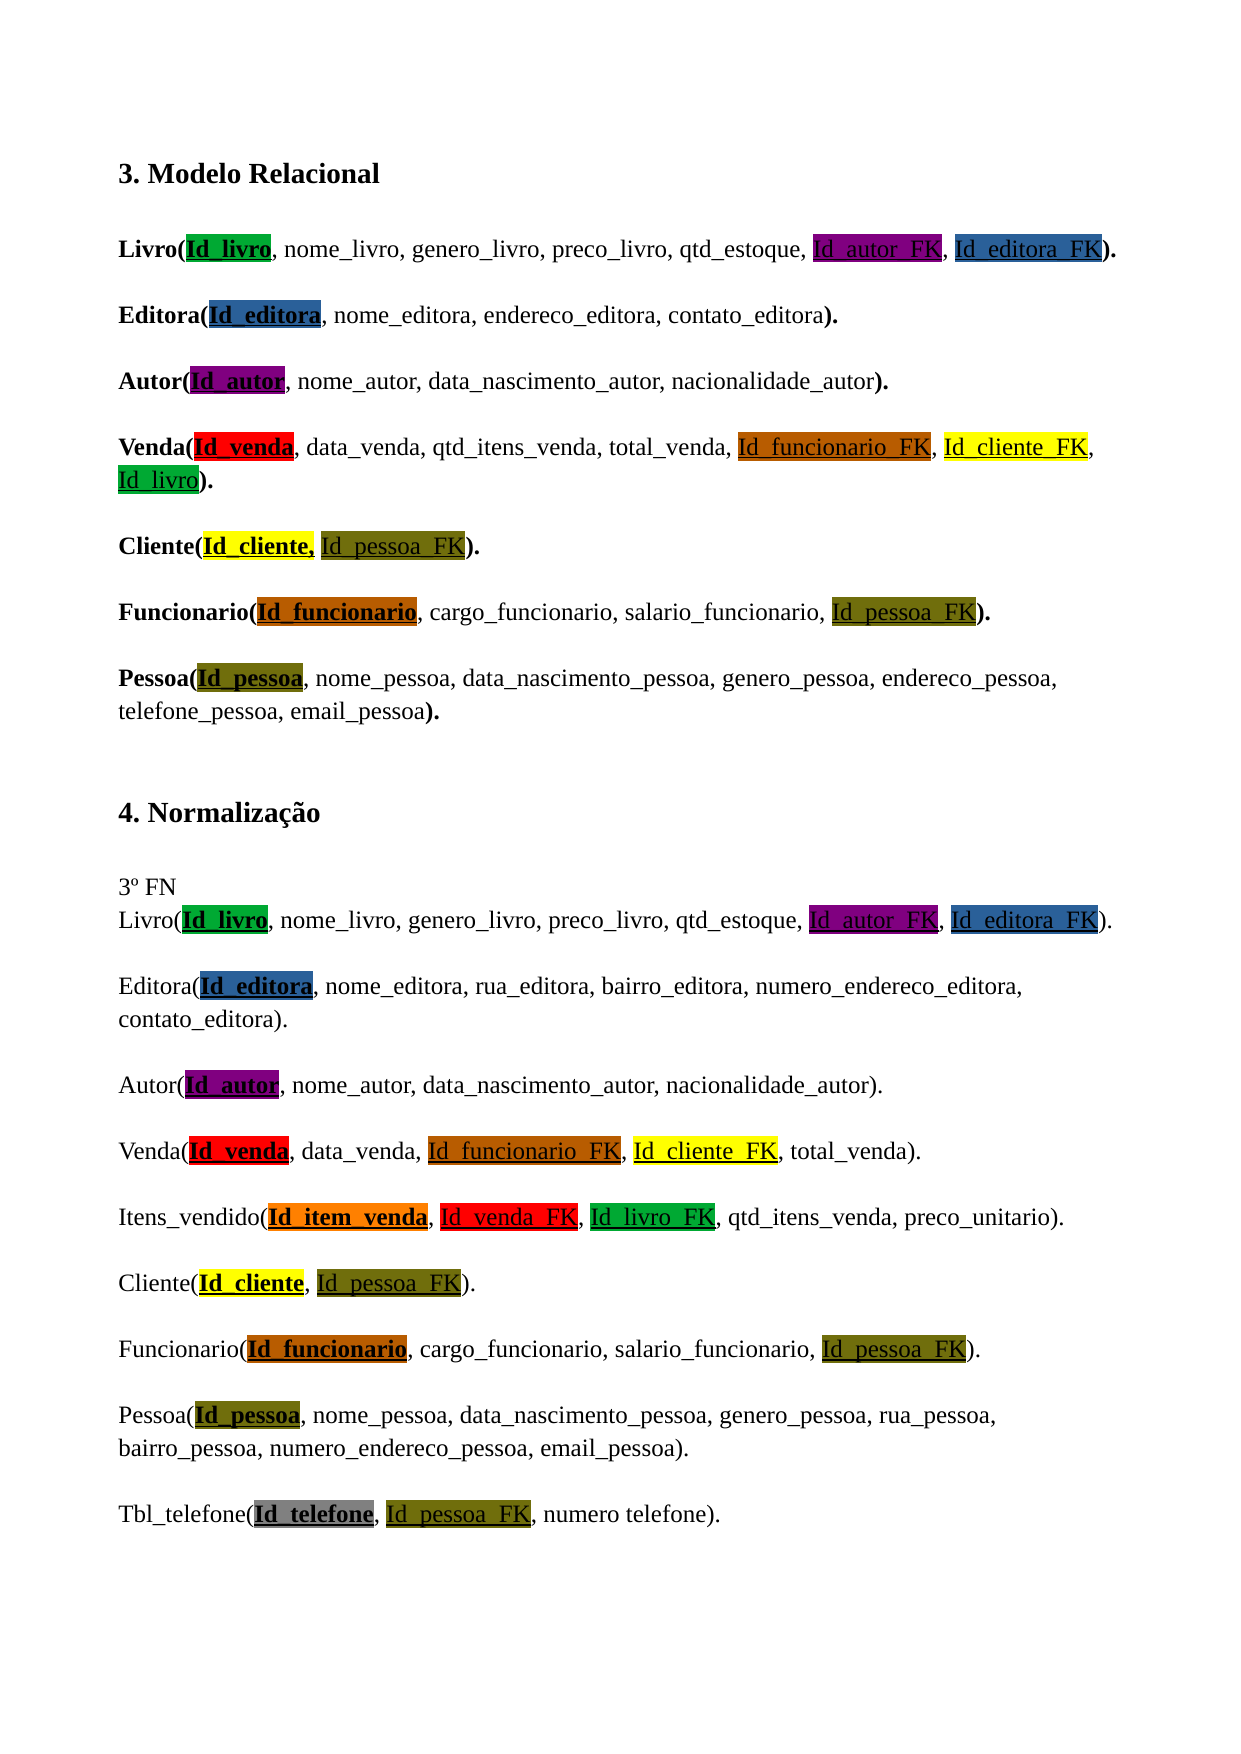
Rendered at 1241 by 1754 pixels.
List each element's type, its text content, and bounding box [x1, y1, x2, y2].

text Cliente(Id_cliente, Id_pessoa_FK). [118, 531, 1122, 560]
text Venda(Id_venda, data_venda, qtd_itens_venda, total_venda, Id_funcionario_FK, Id_cliente_FK, Id_livro). [118, 432, 1122, 494]
text Editora(Id_editora, nome_editora, rua_editora, bairro_editora, numero_endereco_editora, contato_editora). [118, 971, 1122, 1033]
text Tbl_telefone(Id_telefone, Id_pessoa_FK, numero telefone). [118, 1499, 1122, 1528]
text 4. Normalização [118, 795, 1122, 829]
text Funcionario(Id_funcionario, cargo_funcionario, salario_funcionario, Id_pessoa_FK). [118, 597, 1122, 626]
text 3. Modelo Relacional [118, 157, 1122, 190]
text Livro(Id_livro, nome_livro, genero_livro, preco_livro, qtd_estoque, Id_autor_FK, Id_editora_FK). [118, 905, 1122, 934]
text 3º FN [118, 872, 1122, 901]
text Funcionario(Id_funcionario, cargo_funcionario, salario_funcionario, Id_pessoa_FK). [118, 1334, 1122, 1363]
text Autor(Id_autor, nome_autor, data_nascimento_autor, nacionalidade_autor). [118, 366, 1122, 394]
text Livro(Id_livro, nome_livro, genero_livro, preco_livro, qtd_estoque, Id_autor_FK, Id_editora_FK). [118, 234, 1122, 262]
text Pessoa(Id_pessoa, nome_pessoa, data_nascimento_pessoa, genero_pessoa, endereco_pessoa, telefone_pessoa, email_pessoa). [118, 663, 1122, 725]
text Venda(Id_venda, data_venda, Id_funcionario_FK, Id_cliente_FK, total_venda). [118, 1136, 1122, 1165]
text Pessoa(Id_pessoa, nome_pessoa, data_nascimento_pessoa, genero_pessoa, rua_pessoa, bairro_pessoa, numero_endereco_pessoa, email_pessoa). [118, 1401, 1122, 1462]
text Itens_vendido(Id_item_venda, Id_venda_FK, Id_livro_FK, qtd_itens_venda, preco_unitario). [118, 1202, 1122, 1231]
text Editora(Id_editora, nome_editora, endereco_editora, contato_editora). [118, 300, 1122, 328]
text Cliente(Id_cliente, Id_pessoa_FK). [118, 1268, 1122, 1297]
text Autor(Id_autor, nome_autor, data_nascimento_autor, nacionalidade_autor). [118, 1070, 1122, 1099]
